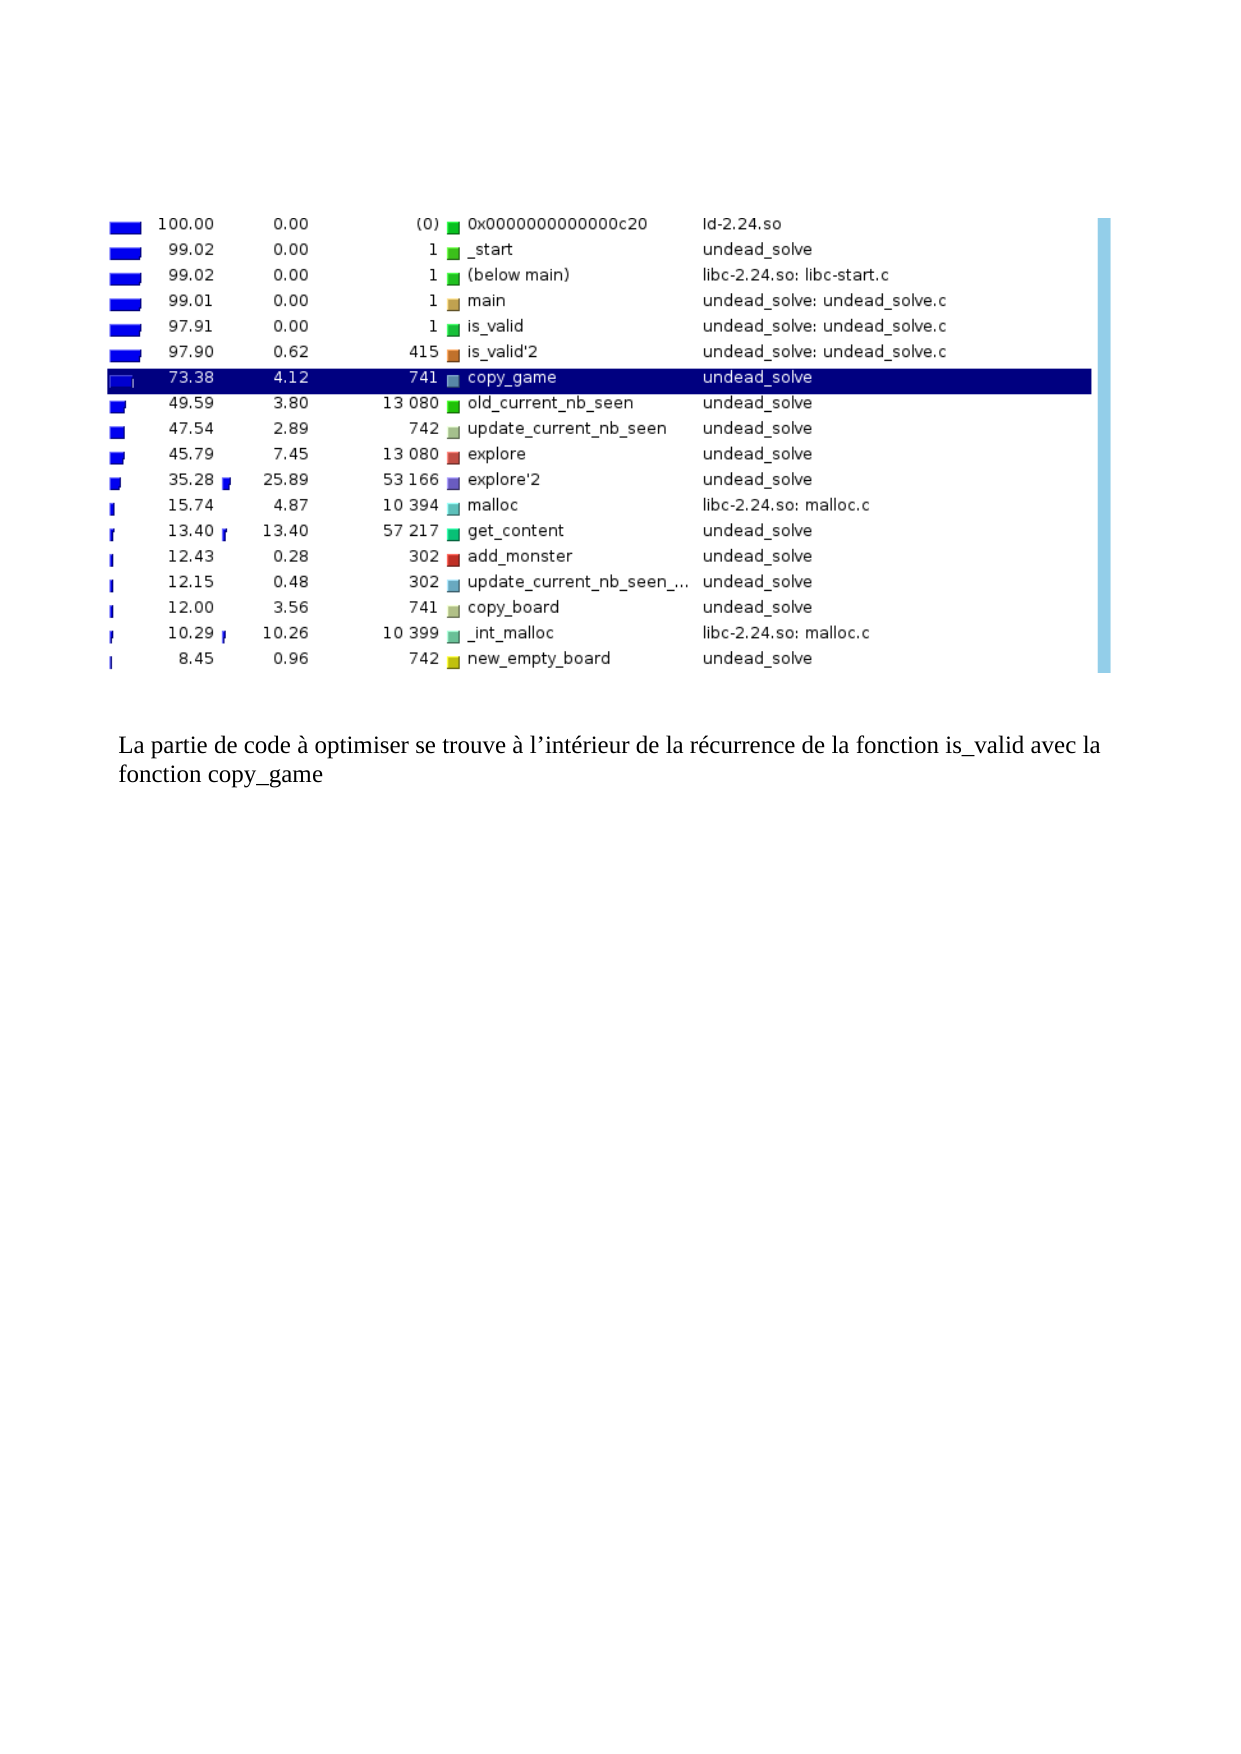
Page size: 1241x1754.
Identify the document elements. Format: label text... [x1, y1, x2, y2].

picture [107, 218, 1112, 673]
text La partie de code à optimiser se trouve à l’intérieur de la récurrence de la fonction is_valid avec la fonction copy_game [118, 730, 1122, 788]
